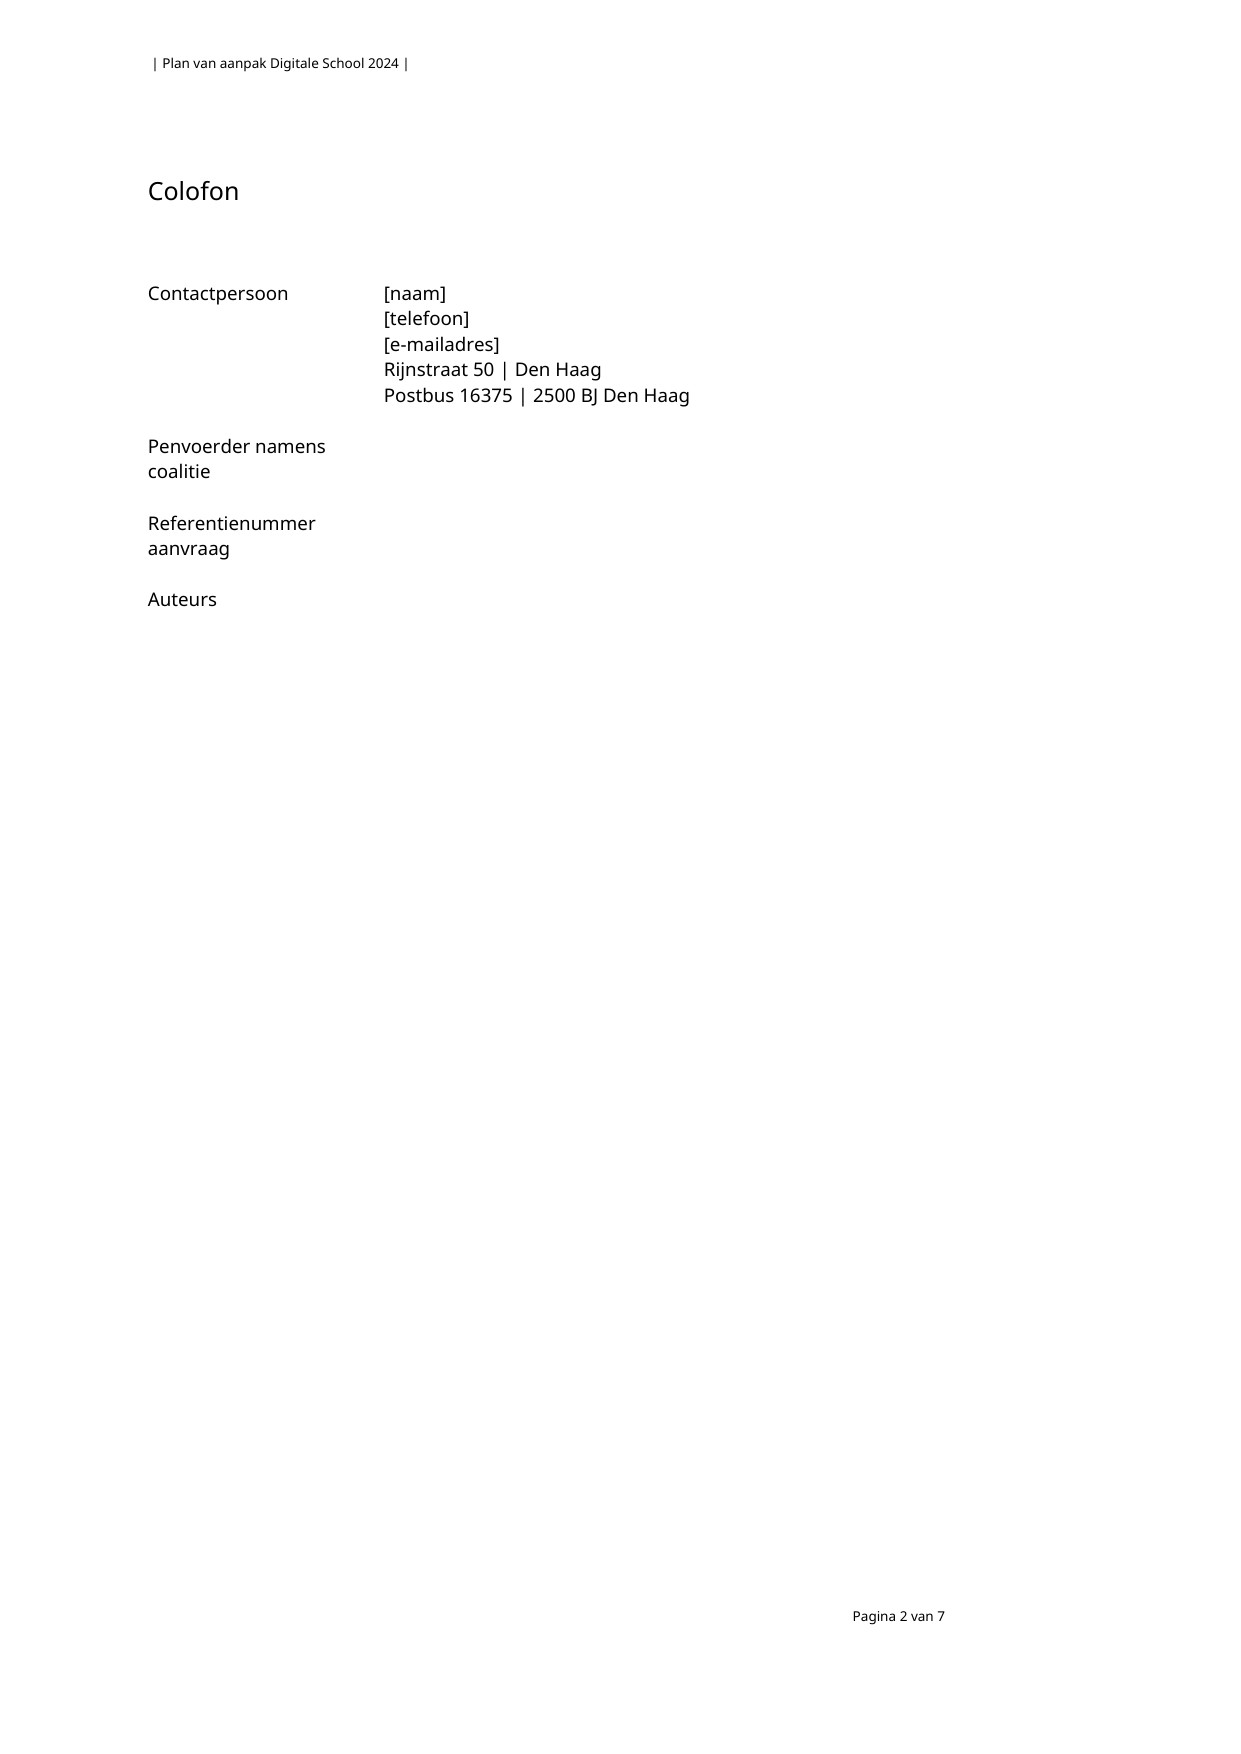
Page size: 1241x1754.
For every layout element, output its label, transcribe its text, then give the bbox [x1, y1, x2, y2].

table_header [360, 280, 384, 408]
text Colofon [148, 173, 1093, 207]
table_cell [384, 408, 951, 433]
table_cell [384, 510, 951, 586]
table_cell [384, 612, 951, 637]
table_cell Auteurs [148, 586, 360, 612]
table_cell [360, 638, 384, 663]
table_cell [148, 638, 360, 663]
table_cell [360, 433, 384, 484]
table_cell [148, 484, 360, 510]
table_cell [148, 612, 360, 637]
table_cell [384, 586, 951, 612]
table_cell Penvoerder namens coalitie [148, 433, 360, 484]
table_cell Referentienummer aanvraag [148, 510, 360, 586]
table_cell [384, 638, 951, 663]
table_cell [360, 484, 384, 510]
table_cell [360, 408, 384, 433]
table_cell [384, 484, 951, 510]
table_cell [148, 408, 360, 433]
table_header [naam] [telefoon] [e-mailadres] Rijnstraat 50 | Den Haag Postbus 16375 | 2500 BJ Den Haag [384, 280, 951, 408]
table_cell [360, 510, 384, 586]
table_header Contactpersoon [148, 280, 360, 408]
table_cell [360, 612, 384, 637]
table_cell [384, 433, 951, 484]
table_cell [360, 586, 384, 612]
